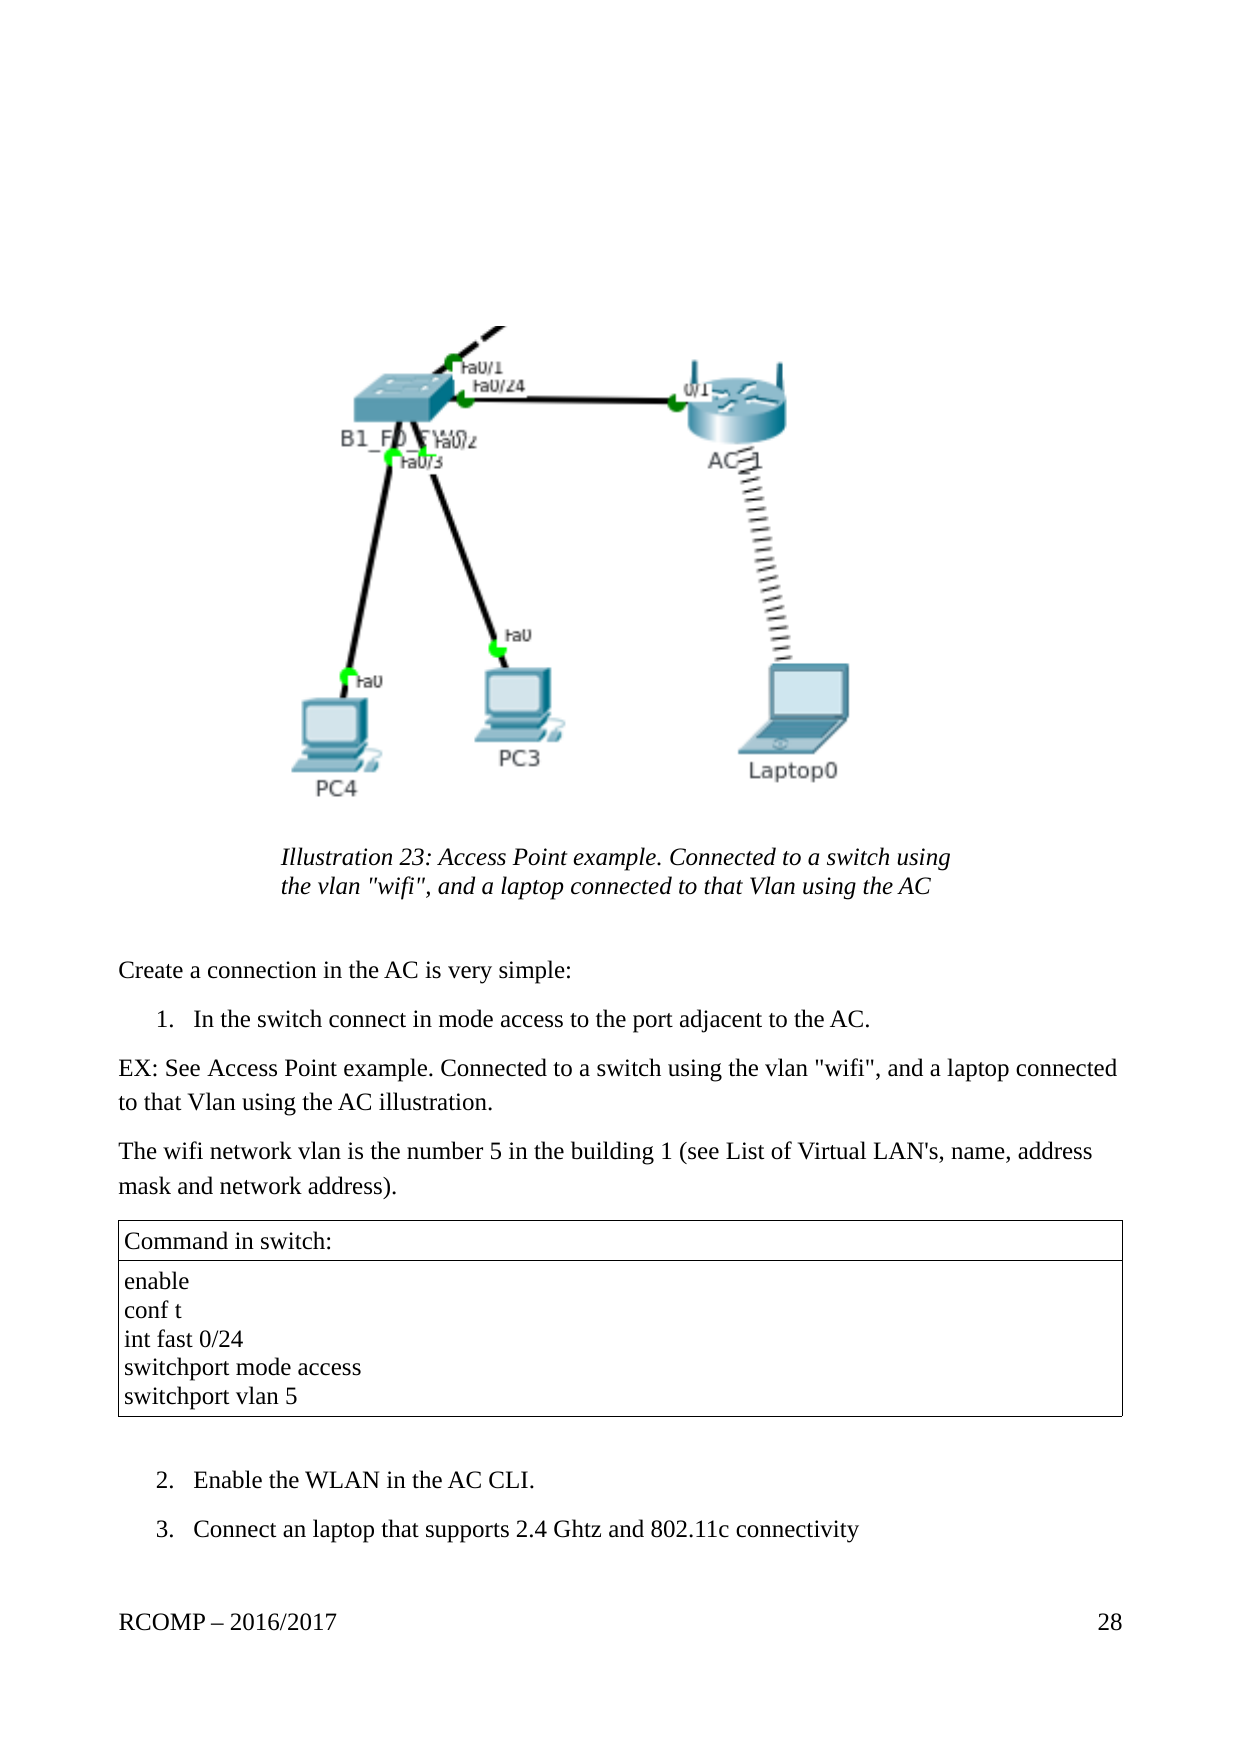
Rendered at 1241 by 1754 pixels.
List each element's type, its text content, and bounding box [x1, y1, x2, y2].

list Connect an laptop that supports 2.4 Ghtz and 802.11c connectivity [156, 1514, 1122, 1543]
table_cell enable conf t int fast 0/24 switchport mode access switchport vlan 5 [119, 1261, 1122, 1416]
picture [280, 326, 960, 837]
text The wifi network vlan is the number 5 in the building 1 (see List of Virtual LAN's, name, address mask and network address). [118, 1136, 1122, 1200]
text Illustration 23: Access Point example. Connected to a switch using the vlan "wifi", and a laptop connected to that Vlan using the AC [281, 837, 959, 900]
list In the switch connect in mode access to the port adjacent to the AC. [156, 1004, 1122, 1033]
text Create a connection in the AC is very simple: [118, 955, 1122, 983]
text EX: See Access Point example. Connected to a switch using the vlan "wifi", and a laptop connected to that Vlan using the AC illustration. [118, 1053, 1122, 1116]
table_header Command in switch: [119, 1221, 1122, 1260]
list Enable the WLAN in the AC CLI. [156, 1465, 1122, 1493]
